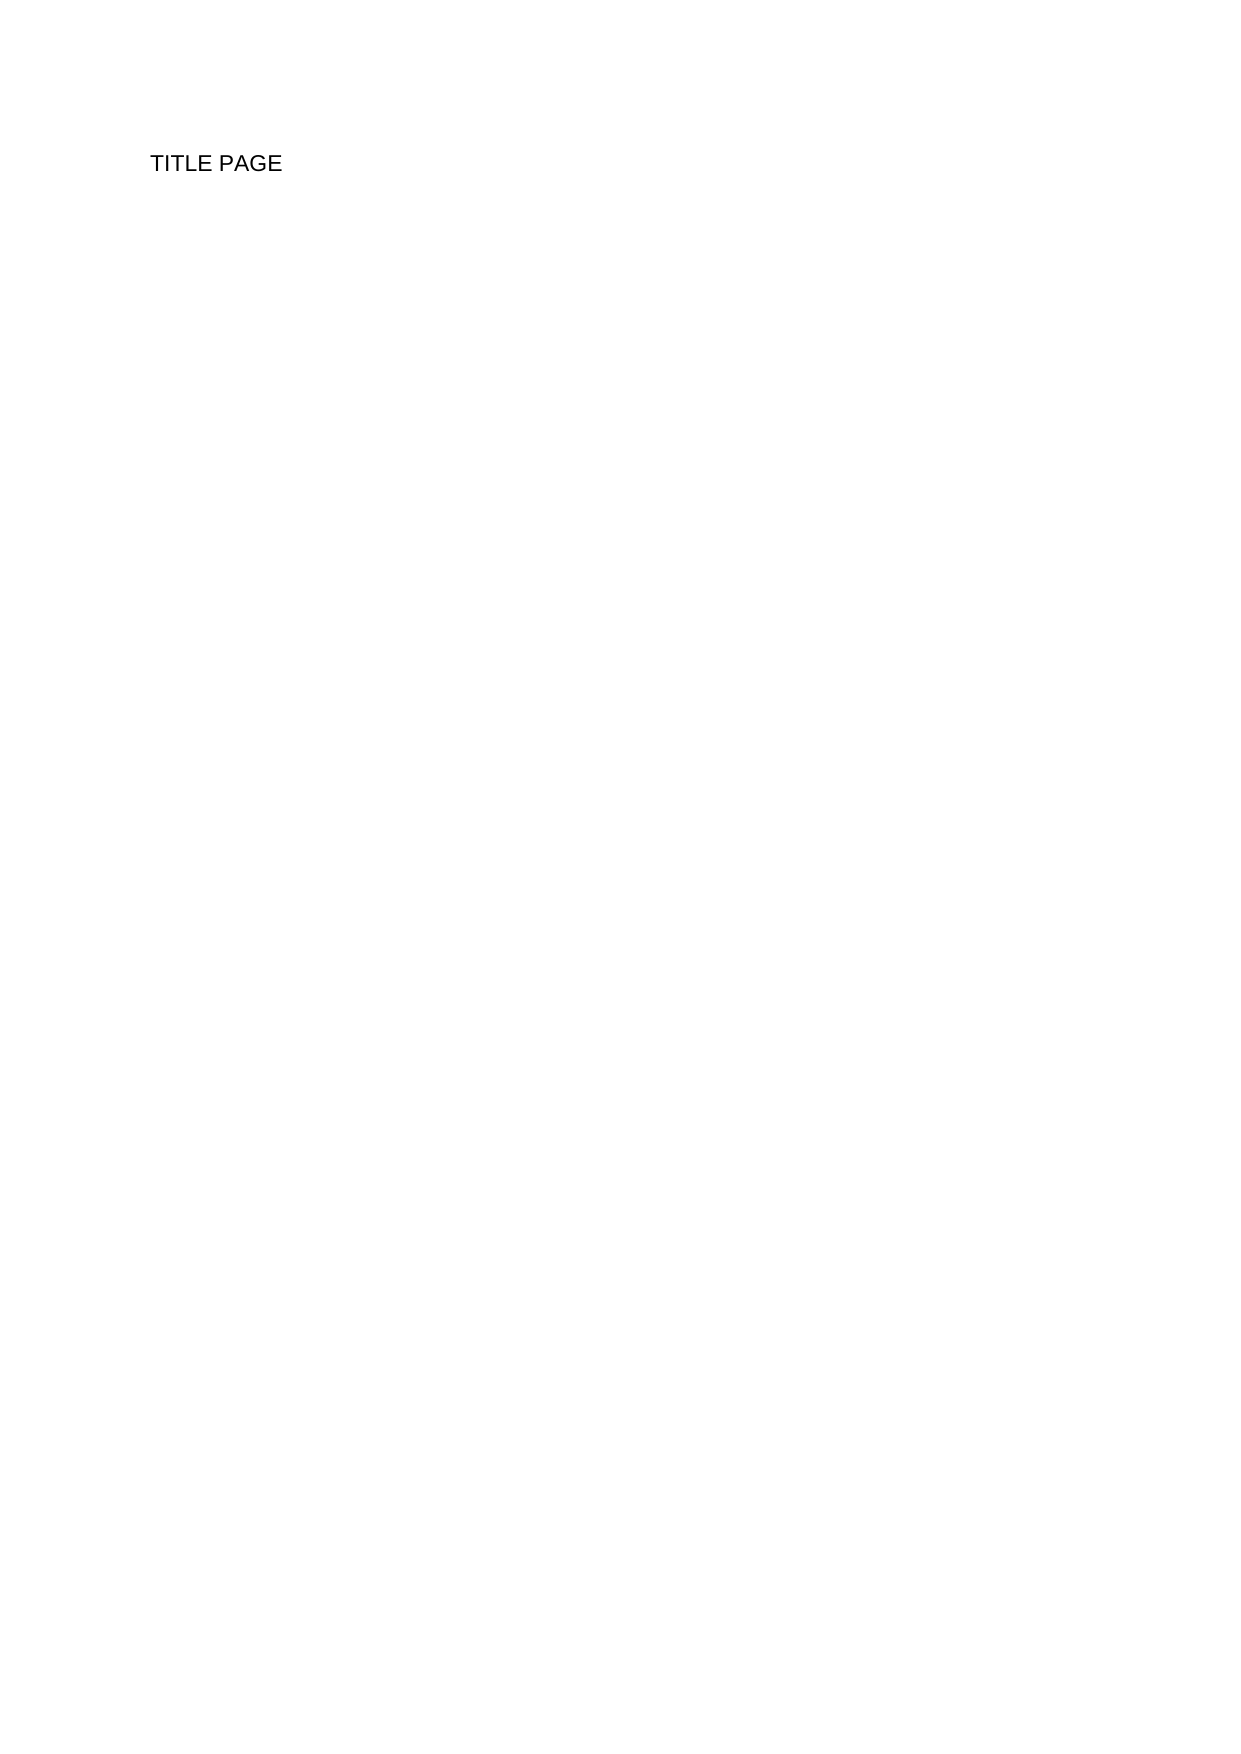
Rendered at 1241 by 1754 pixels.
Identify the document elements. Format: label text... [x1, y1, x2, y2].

text TITLE PAGE [150, 150, 1090, 176]
